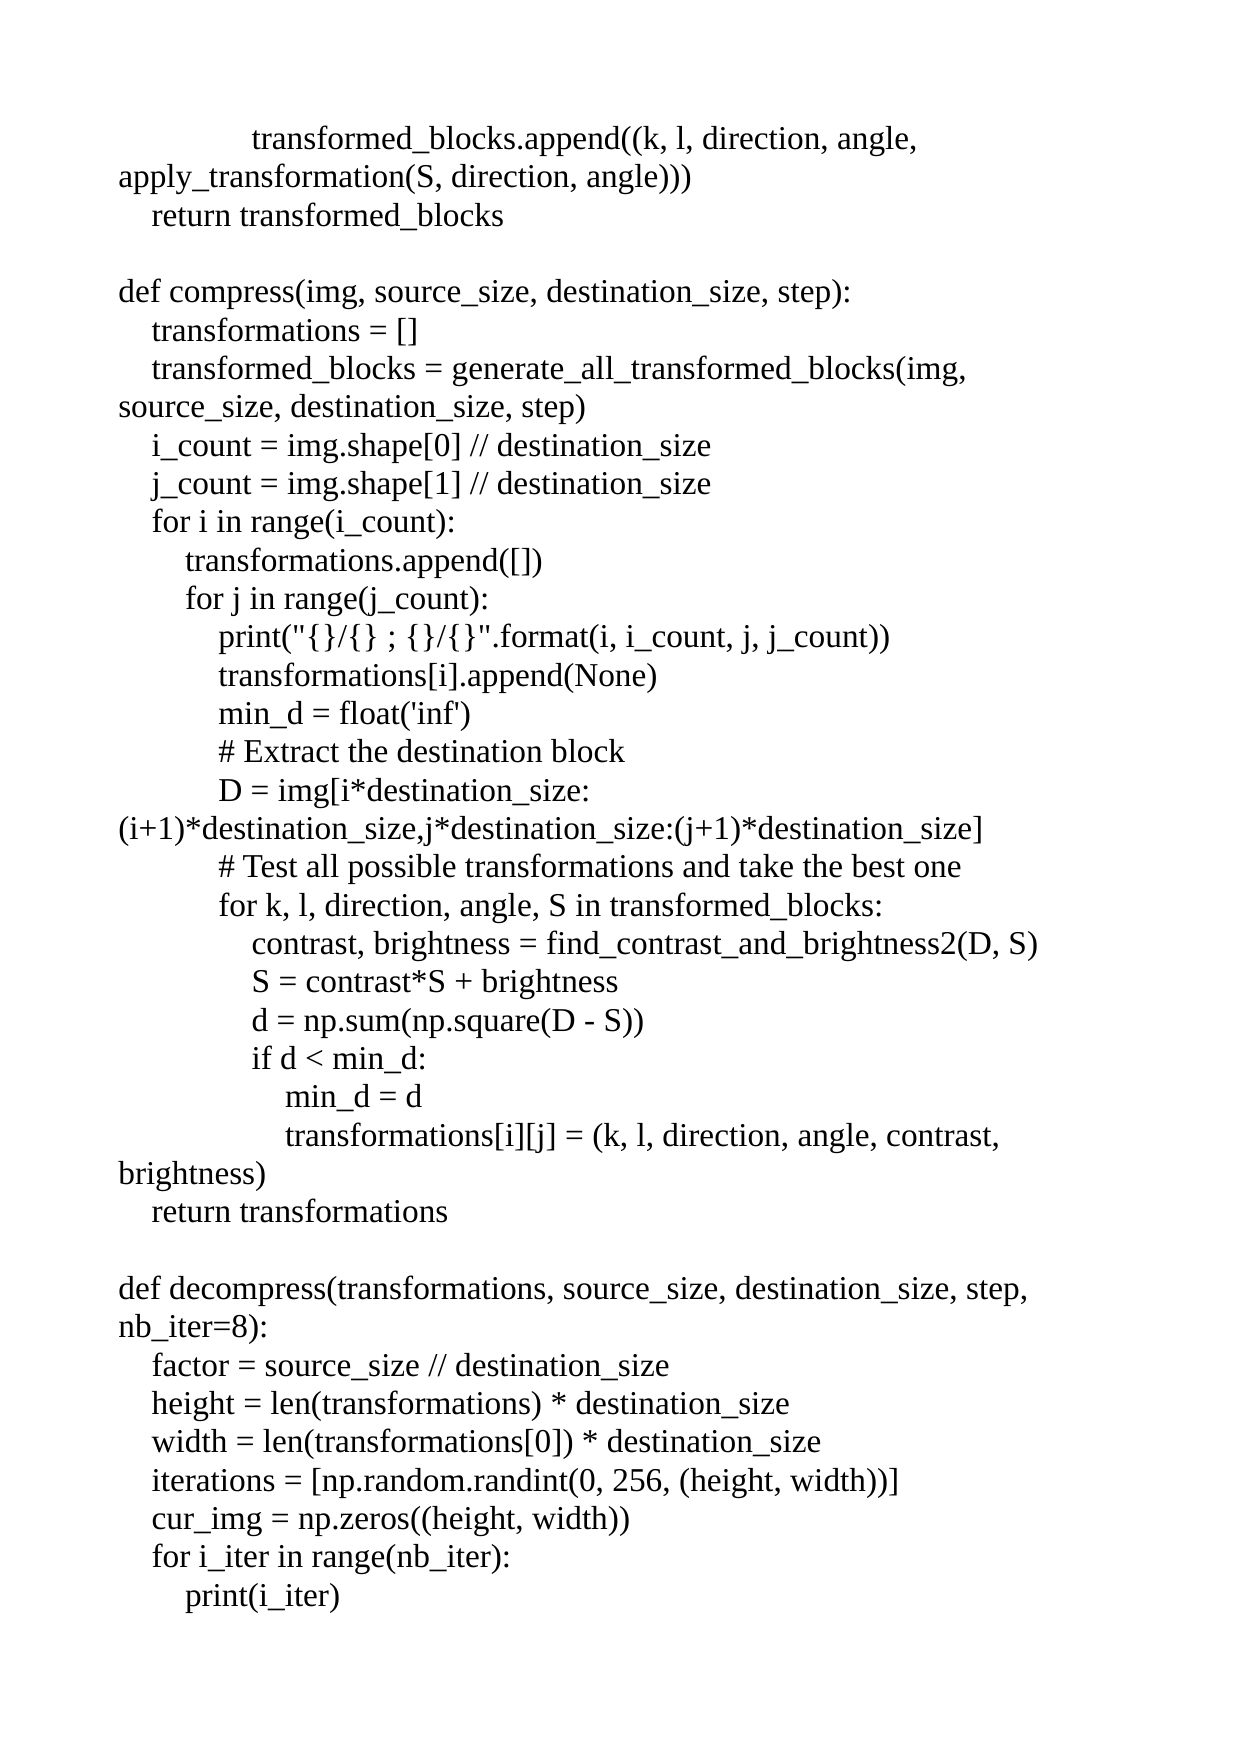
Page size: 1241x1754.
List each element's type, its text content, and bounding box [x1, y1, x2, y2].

text for i in range(i_count): [118, 501, 1122, 540]
text for j in range(j_count): [118, 578, 1122, 616]
text factor = source_size // destination_size [118, 1345, 1122, 1383]
text transformed_blocks.append((k, l, direction, angle, apply_transformation(S, direction, angle))) [118, 118, 1122, 195]
text S = contrast*S + brightness [118, 961, 1122, 1000]
text height = len(transformations) * destination_size [118, 1383, 1122, 1421]
text for i_iter in range(nb_iter): [118, 1536, 1122, 1575]
text i_count = img.shape[0] // destination_size [118, 425, 1122, 463]
text transformations[i].append(None) [118, 655, 1122, 693]
text def decompress(transformations, source_size, destination_size, step, nb_iter=8): [118, 1268, 1122, 1345]
text width = len(transformations[0]) * destination_size [118, 1421, 1122, 1460]
text return transformations [118, 1191, 1122, 1230]
text transformations[i][j] = (k, l, direction, angle, contrast, brightness) [118, 1115, 1122, 1191]
text min_d = d [118, 1076, 1122, 1115]
text min_d = float('inf') [118, 693, 1122, 731]
text return transformed_blocks [118, 195, 1122, 233]
text contrast, brightness = find_contrast_and_brightness2(D, S) [118, 923, 1122, 961]
text transformations.append([]) [118, 540, 1122, 578]
text # Test all possible transformations and take the best one [118, 846, 1122, 885]
text if d < min_d: [118, 1038, 1122, 1076]
text # Extract the destination block [118, 731, 1122, 770]
text d = np.sum(np.square(D - S)) [118, 1000, 1122, 1038]
text D = img[i*destination_size:(i+1)*destination_size,j*destination_size:(j+1)*destination_size] [118, 770, 1122, 846]
text print("{}/{} ; {}/{}".format(i, i_count, j, j_count)) [118, 616, 1122, 655]
text for k, l, direction, angle, S in transformed_blocks: [118, 885, 1122, 923]
text transformed_blocks = generate_all_transformed_blocks(img, source_size, destination_size, step) [118, 348, 1122, 425]
text def compress(img, source_size, destination_size, step): [118, 271, 1122, 310]
text transformations = [] [118, 310, 1122, 348]
text print(i_iter) [118, 1575, 1122, 1613]
text cur_img = np.zeros((height, width)) [118, 1498, 1122, 1536]
text iterations = [np.random.randint(0, 256, (height, width))] [118, 1460, 1122, 1498]
text j_count = img.shape[1] // destination_size [118, 463, 1122, 501]
